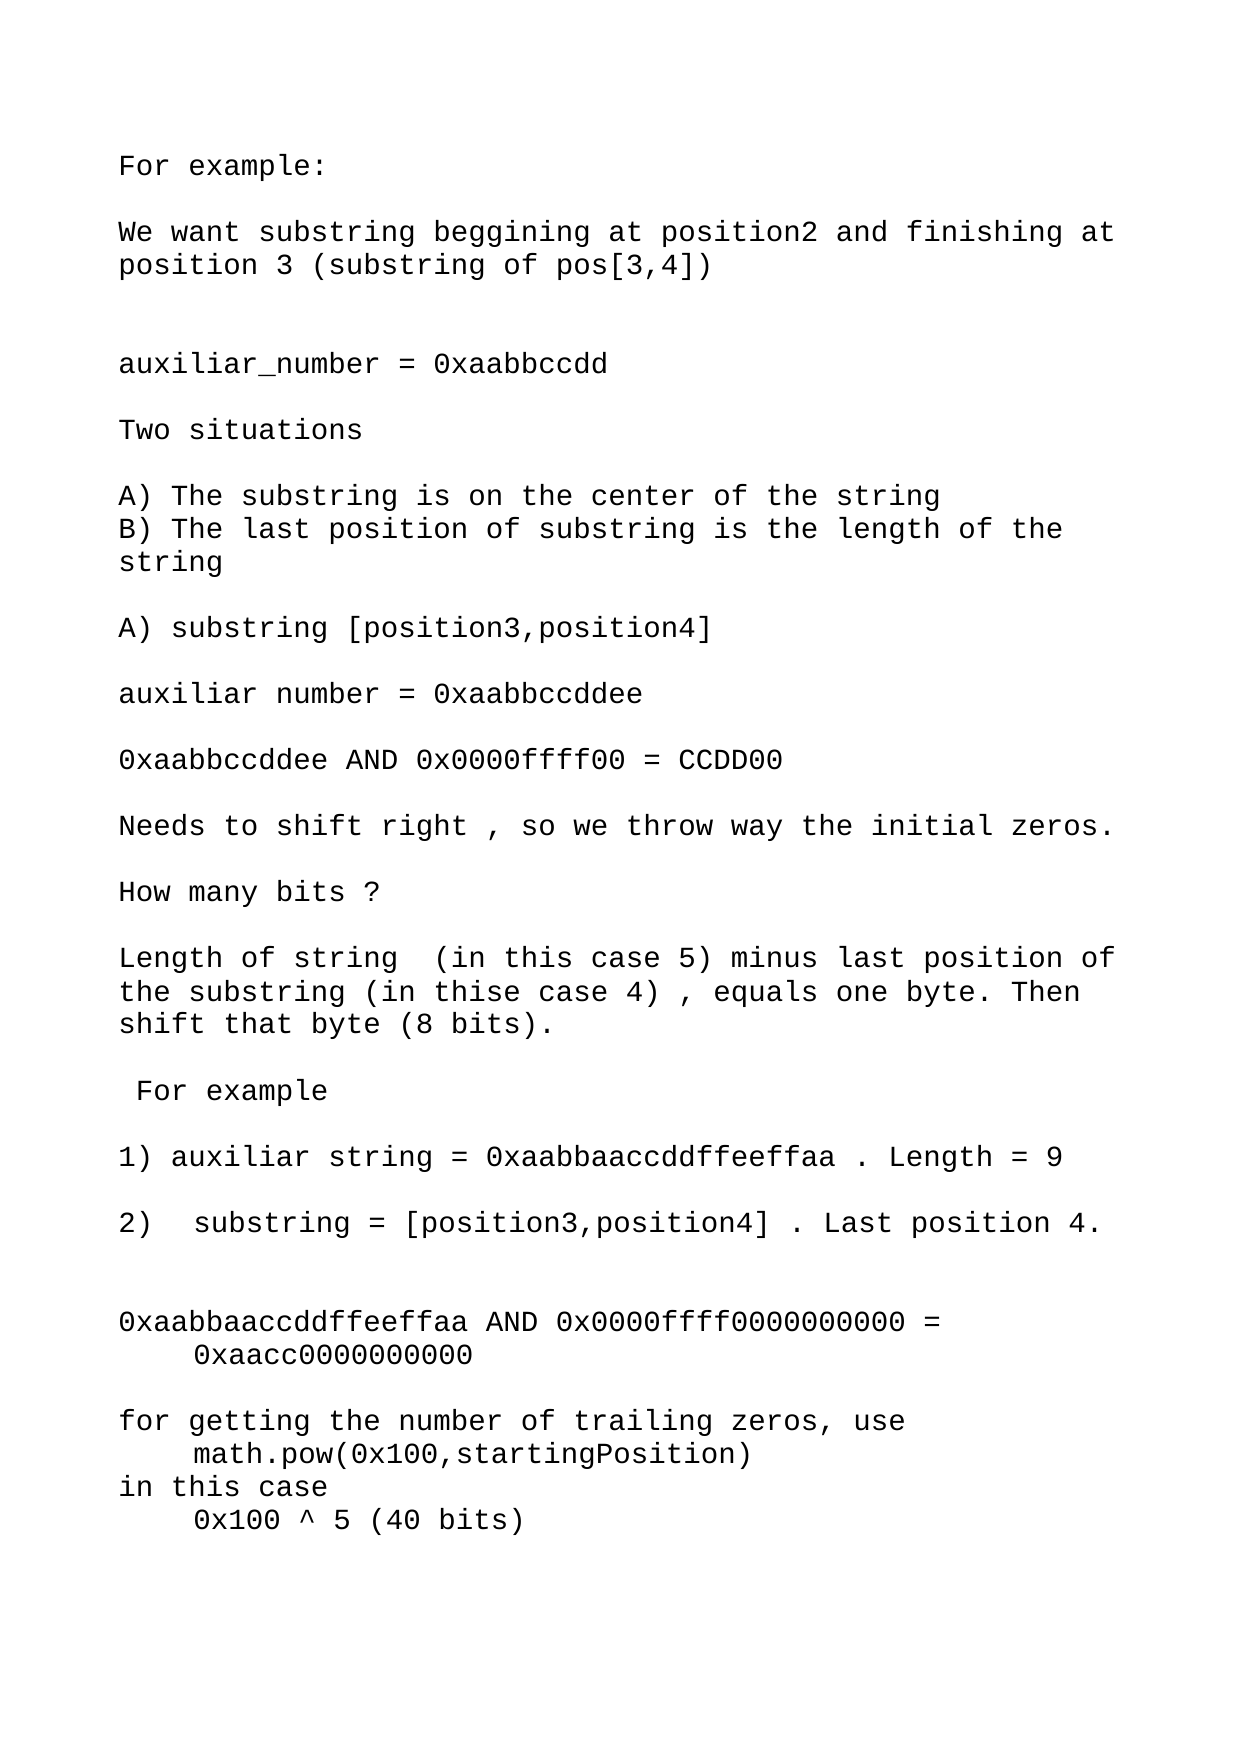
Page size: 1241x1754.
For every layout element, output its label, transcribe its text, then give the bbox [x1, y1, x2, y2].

text For example [118, 1076, 1122, 1109]
text For example: [118, 151, 1122, 184]
text How many bits ? [118, 878, 1122, 911]
text 0xaacc0000000000 [118, 1340, 1122, 1373]
text A) substring [position3,position4] [118, 613, 1122, 646]
text for getting the number of trailing zeros, use [118, 1406, 1122, 1439]
text math.pow(0x100,startingPosition) [118, 1439, 1122, 1472]
text auxiliar_number = 0xaabbccdd [118, 349, 1122, 382]
text A) The substring is on the center of the string [118, 481, 1122, 514]
text 1) auxiliar string = 0xaabbaaccddffeeffaa . Length = 9 [118, 1142, 1122, 1175]
text Length of string (in this case 5) minus last position of the substring (in thise case 4) , equals one byte. Then shift that byte (8 bits). [118, 944, 1122, 1043]
text auxiliar number = 0xaabbccddee [118, 679, 1122, 712]
text Needs to shift right , so we throw way the initial zeros. [118, 812, 1122, 844]
text 0xaabbccddee AND 0x0000ffff00 = CCDD00 [118, 746, 1122, 778]
text We want substring beggining at position2 and finishing at position 3 (substring of pos[3,4]) [118, 217, 1122, 283]
text in this case [118, 1472, 1122, 1505]
text 0xaabbaaccddffeeffaa AND 0x0000ffff0000000000 = [118, 1307, 1122, 1340]
text 2) substring = [position3,position4] . Last position 4. [118, 1208, 1122, 1241]
text Two situations [118, 415, 1122, 448]
text 0x100 ^ 5 (40 bits) [118, 1505, 1122, 1538]
text B) The last position of substring is the length of the string [118, 514, 1122, 580]
